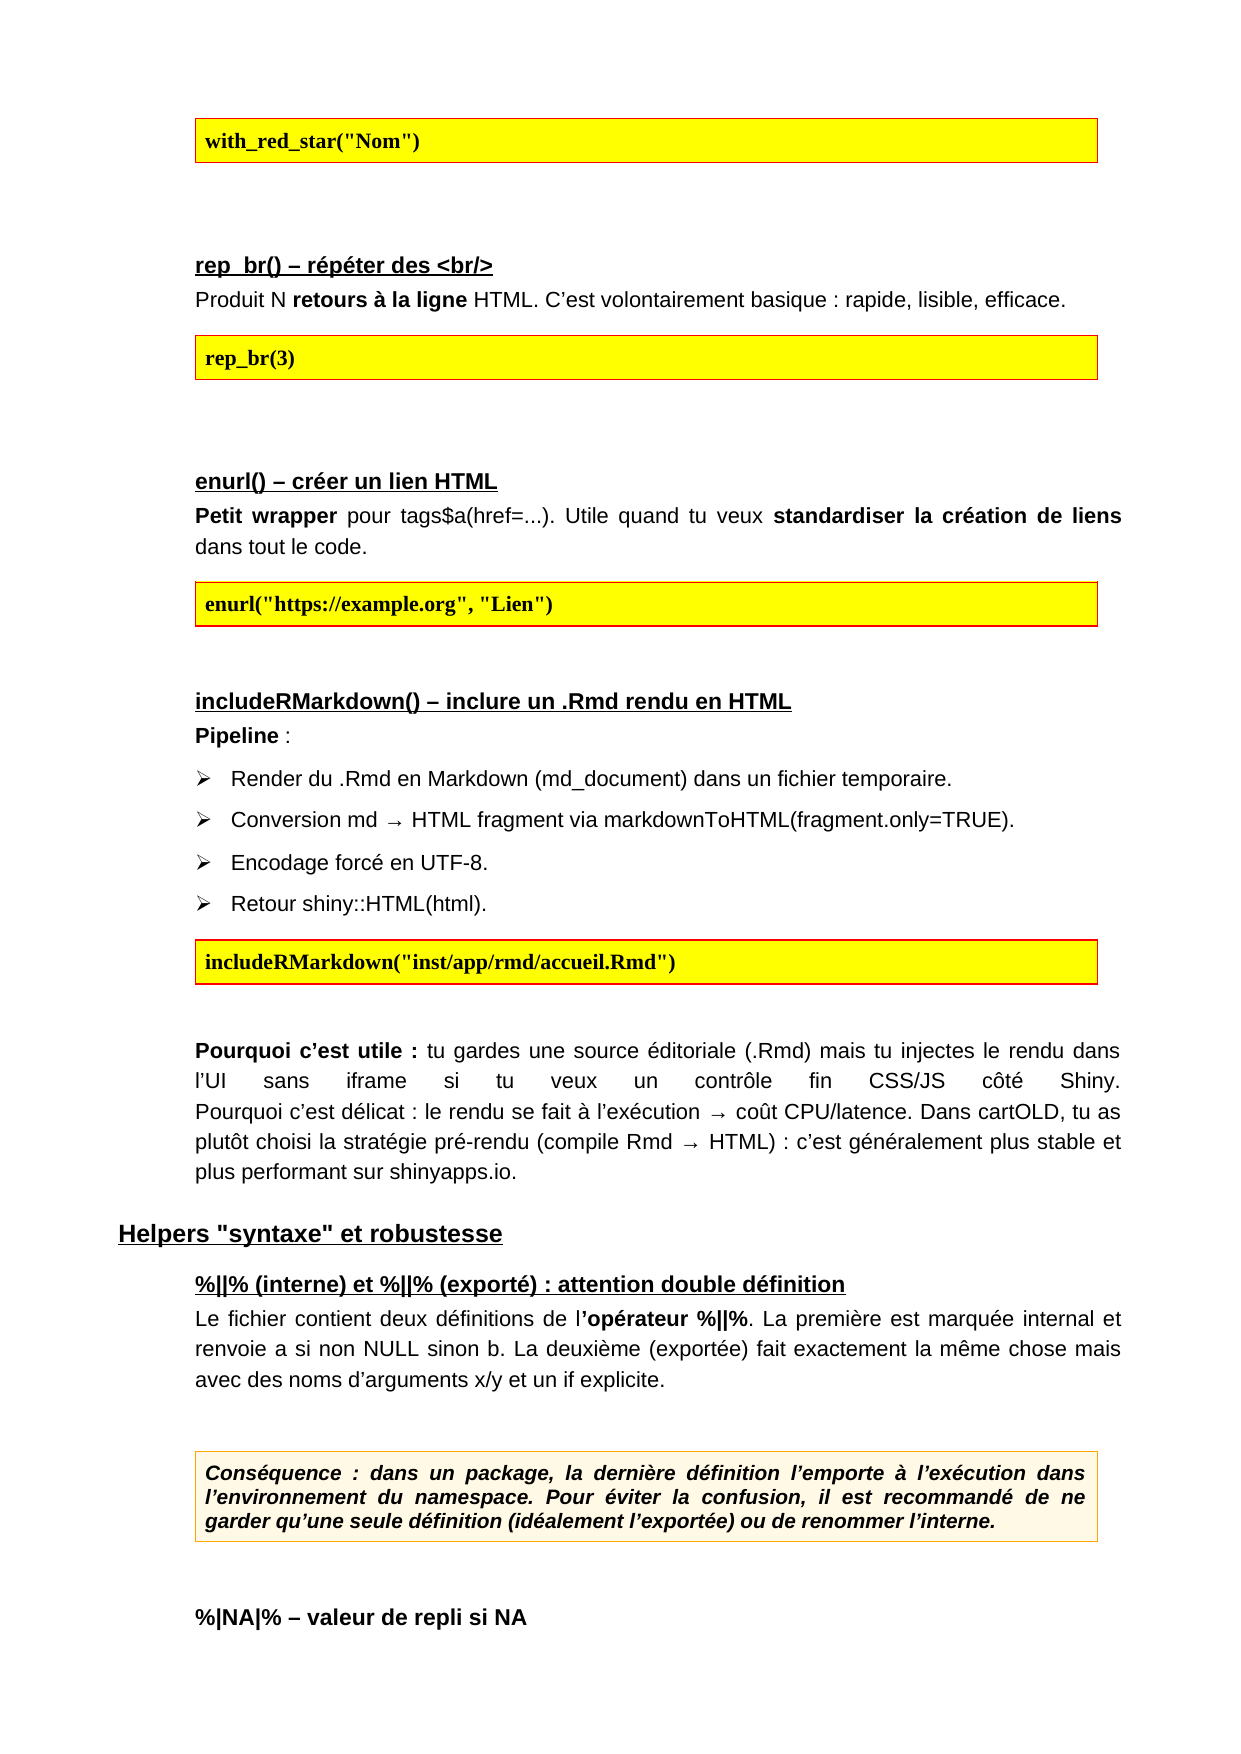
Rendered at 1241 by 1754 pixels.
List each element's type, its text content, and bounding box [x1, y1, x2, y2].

subtitle enurl() – créer un lien HTML [195, 468, 1122, 494]
list Encodage forcé en UTF-8. [195, 849, 1122, 874]
subtitle Helpers "syntaxe" et robustesse [118, 1219, 1122, 1247]
text includeRMarkdown("inst/app/rmd/accueil.Rmd") [196, 941, 1097, 983]
subtitle includeRMarkdown() – inclure un .Rmd rendu en HTML [195, 688, 1122, 714]
list Render du .Rmd en Markdown (md_document) dans un fichier temporaire. [195, 765, 1122, 791]
text with_red_star("Nom") [196, 119, 1097, 162]
subtitle %|NA|% – valeur de repli si NA [195, 1604, 1122, 1630]
subtitle %||% (interne) et %||% (exporté) : attention double définition [195, 1271, 1122, 1297]
text Petit wrapper pour tags$a(href=...). Utile quand tu veux standardiser la création de liens dans tout le code. [195, 503, 1122, 559]
text Pipeline : [195, 723, 1122, 749]
subtitle rep_br() – répéter des <br/> [195, 252, 1122, 278]
list Conversion md → HTML fragment via markdownToHTML(fragment.only=TRUE). [195, 807, 1122, 833]
text rep_br(3) [196, 336, 1097, 379]
text enurl("https://example.org", "Lien") [196, 583, 1097, 625]
text Conséquence : dans un package, la dernière définition l’emporte à l’exécution dans l’environnement du namespace. Pour éviter la confusion, il est recommandé de ne garder qu’une seule définition (idéalement l’exportée) ou de renommer l’interne. [196, 1452, 1097, 1541]
text Pourquoi c’est utile : tu gardes une source éditoriale (.Rmd) mais tu injectes le rendu dans l’UI sans iframe si tu veux un contrôle fin CSS/JS côté Shiny. Pourquoi c’est délicat : le rendu se fait à l’exécution → coût CPU/latence. Dans cartOLD, tu as plutôt choisi la stratégie pré-rendu (compile Rmd → HTML) : c’est généralement plus stable et plus performant sur shinyapps.io. [195, 1038, 1122, 1184]
text Produit N retours à la ligne HTML. C’est volontairement basique : rapide, lisible, efficace. [195, 287, 1122, 312]
list Retour shiny::HTML(html). [195, 891, 1122, 917]
text Le fichier contient deux définitions de l’opérateur %||%. La première est marquée internal et renvoie a si non NULL sinon b. La deuxième (exportée) fait exactement la même chose mais avec des noms d’arguments x/y et un if explicite. [195, 1306, 1122, 1392]
